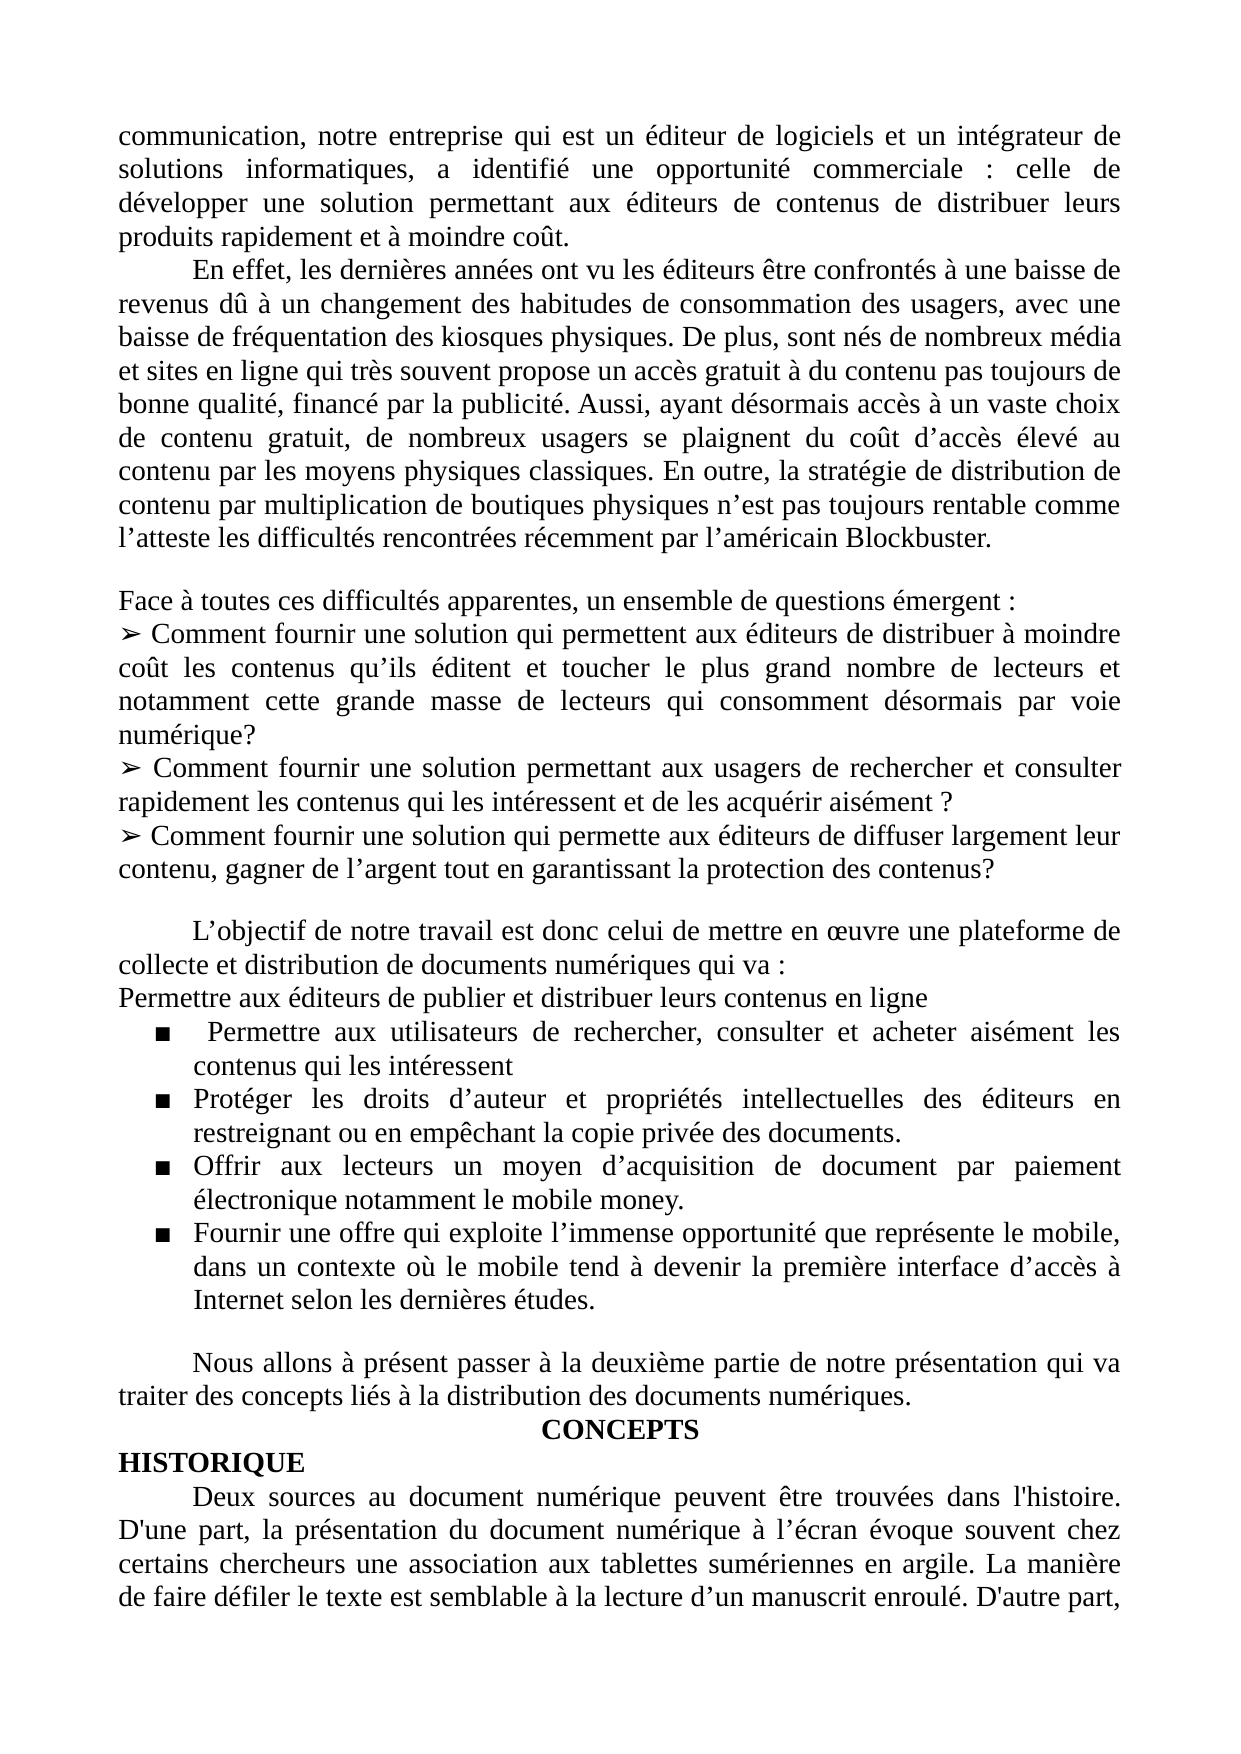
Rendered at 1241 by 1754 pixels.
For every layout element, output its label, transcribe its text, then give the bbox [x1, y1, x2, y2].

text Permettre aux éditeurs de publier et distribuer leurs contenus en ligne [118, 981, 1122, 1014]
text CONCEPTS [118, 1412, 1122, 1445]
list Offrir aux lecteurs un moyen d’acquisition de document par paiement électronique notamment le mobile money. [156, 1148, 1122, 1215]
text L’objectif de notre travail est donc celui de mettre en œuvre une plateforme de collecte et distribution de documents numériques qui va : [118, 913, 1122, 981]
text Deux sources au document numérique peuvent être trouvées dans l'histoire. D'une part, la présentation du document numérique à l’écran évoque souvent chez certains chercheurs une association aux tablettes sumériennes en argile. La manière de faire défiler le texte est semblable à la lecture d’un manuscrit enroulé. D'autre part, [118, 1479, 1122, 1613]
text Face à toutes ces difficultés apparentes, un ensemble de questions émergent : [118, 583, 1122, 616]
list Permettre aux utilisateurs de rechercher, consulter et acheter aisément les contenus qui les intéressent [156, 1014, 1122, 1081]
list Protéger les droits d’auteur et propriétés intellectuelles des éditeurs en restreignant ou en empêchant la copie privée des documents. [156, 1081, 1122, 1148]
text ➢ Comment fournir une solution qui permettent aux éditeurs de distribuer à moindre coût les contenus qu’ils éditent et toucher le plus grand nombre de lecteurs et notamment cette grande masse de lecteurs qui consomment désormais par voie numérique? [118, 616, 1122, 751]
text ➢ Comment fournir une solution qui permette aux éditeurs de diffuser largement leur contenu, gagner de l’argent tout en garantissant la protection des contenus? [118, 818, 1122, 885]
text ➢ Comment fournir une solution permettant aux usagers de rechercher et consulter rapidement les contenus qui les intéressent et de les acquérir aisément ? [118, 751, 1122, 818]
text Nous allons à présent passer à la deuxième partie de notre présentation qui va traiter des concepts liés à la distribution des documents numériques. [118, 1345, 1122, 1412]
list Fournir une offre qui exploite l’immense opportunité que représente le mobile, dans un contexte où le mobile tend à devenir la première interface d’accès à Internet selon les dernières études. [156, 1215, 1122, 1316]
text En effet, les dernières années ont vu les éditeurs être confrontés à une baisse de revenus dû à un changement des habitudes de consommation des usagers, avec une baisse de fréquentation des kiosques physiques. De plus, sont nés de nombreux média et sites en ligne qui très souvent propose un accès gratuit à du contenu pas toujours de bonne qualité, financé par la publicité. Aussi, ayant désormais accès à un vaste choix de contenu gratuit, de nombreux usagers se plaignent du coût d’accès élevé au contenu par les moyens physiques classiques. En outre, la stratégie de distribution de contenu par multiplication de boutiques physiques n’est pas toujours rentable comme l’atteste les difficultés rencontrées récemment par l’américain Blockbuster. [118, 252, 1122, 554]
text communication, notre entreprise qui est un éditeur de logiciels et un intégrateur de solutions informatiques, a identifié une opportunité commerciale : celle de développer une solution permettant aux éditeurs de contenus de distribuer leurs produits rapidement et à moindre coût. [118, 118, 1122, 252]
text HISTORIQUE [118, 1445, 1122, 1479]
